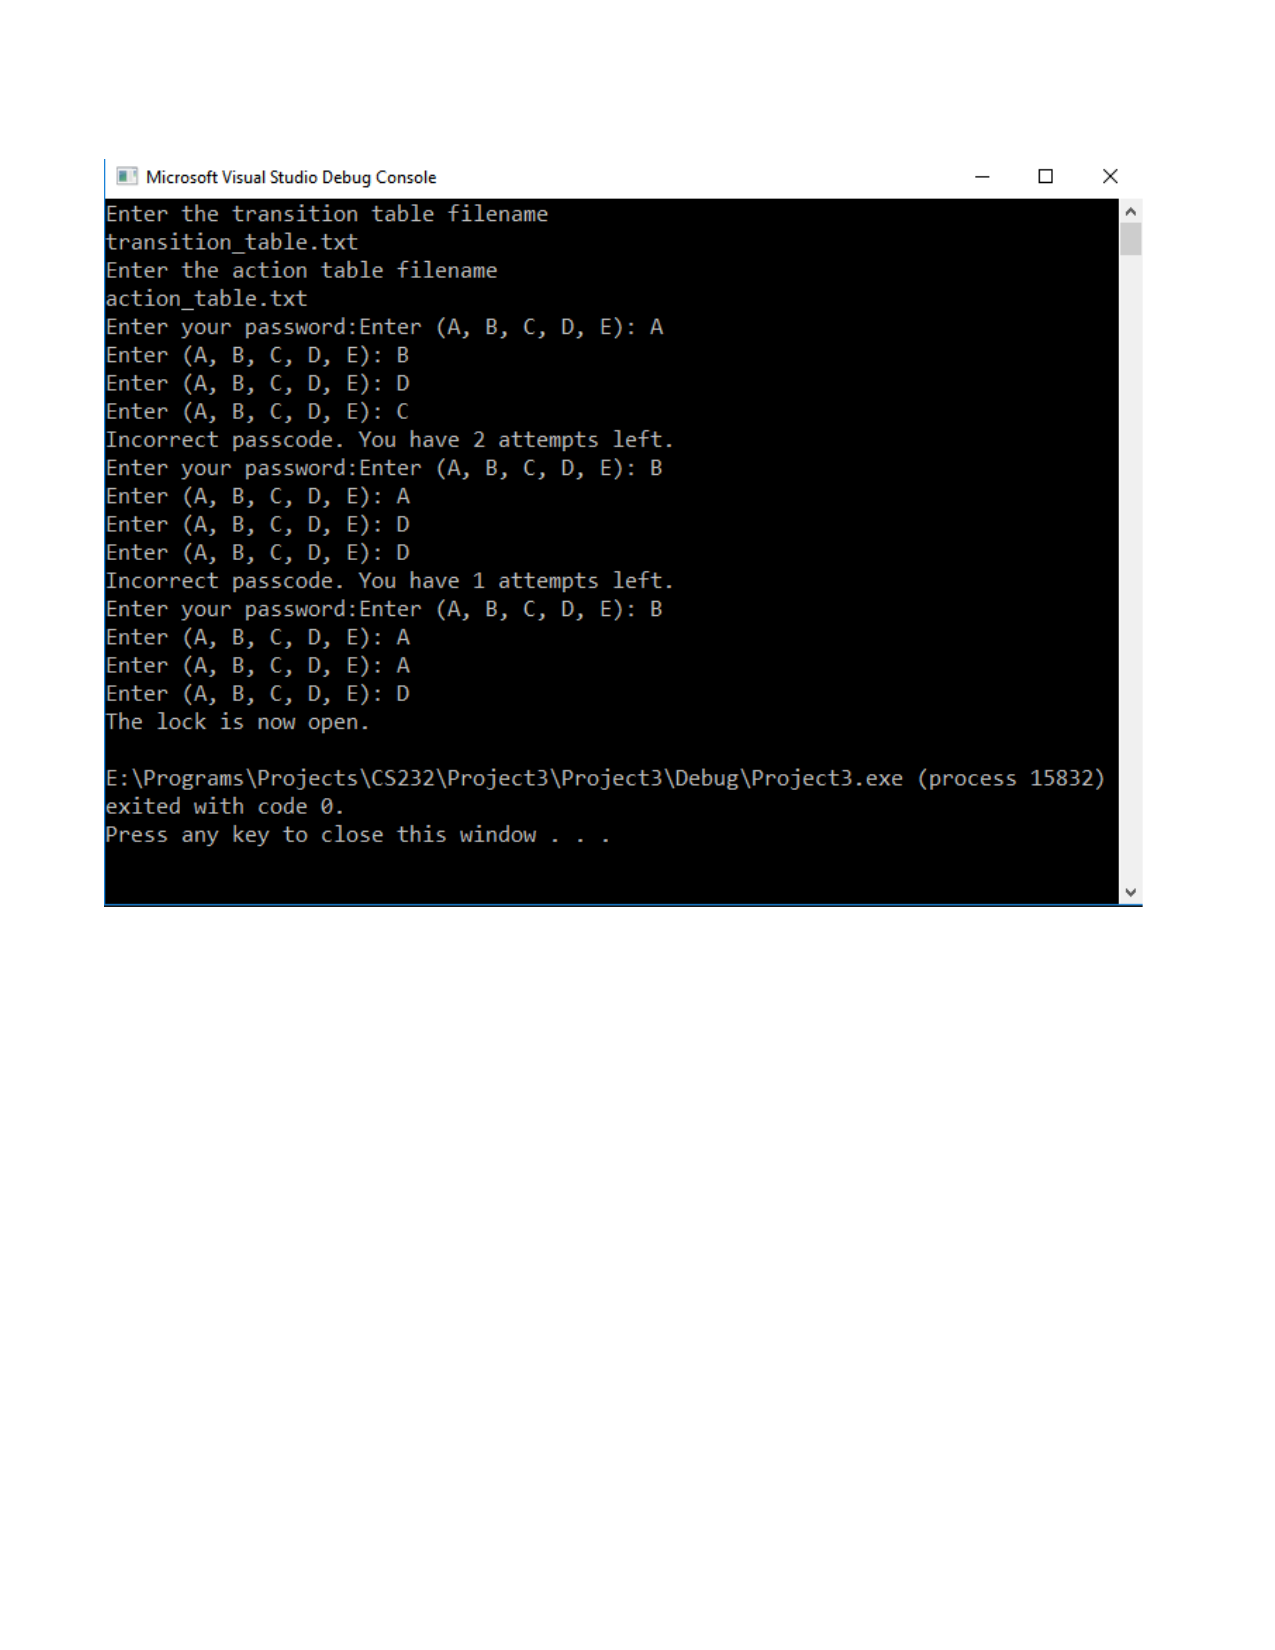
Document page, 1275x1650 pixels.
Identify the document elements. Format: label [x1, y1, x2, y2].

picture [104, 159, 1143, 907]
